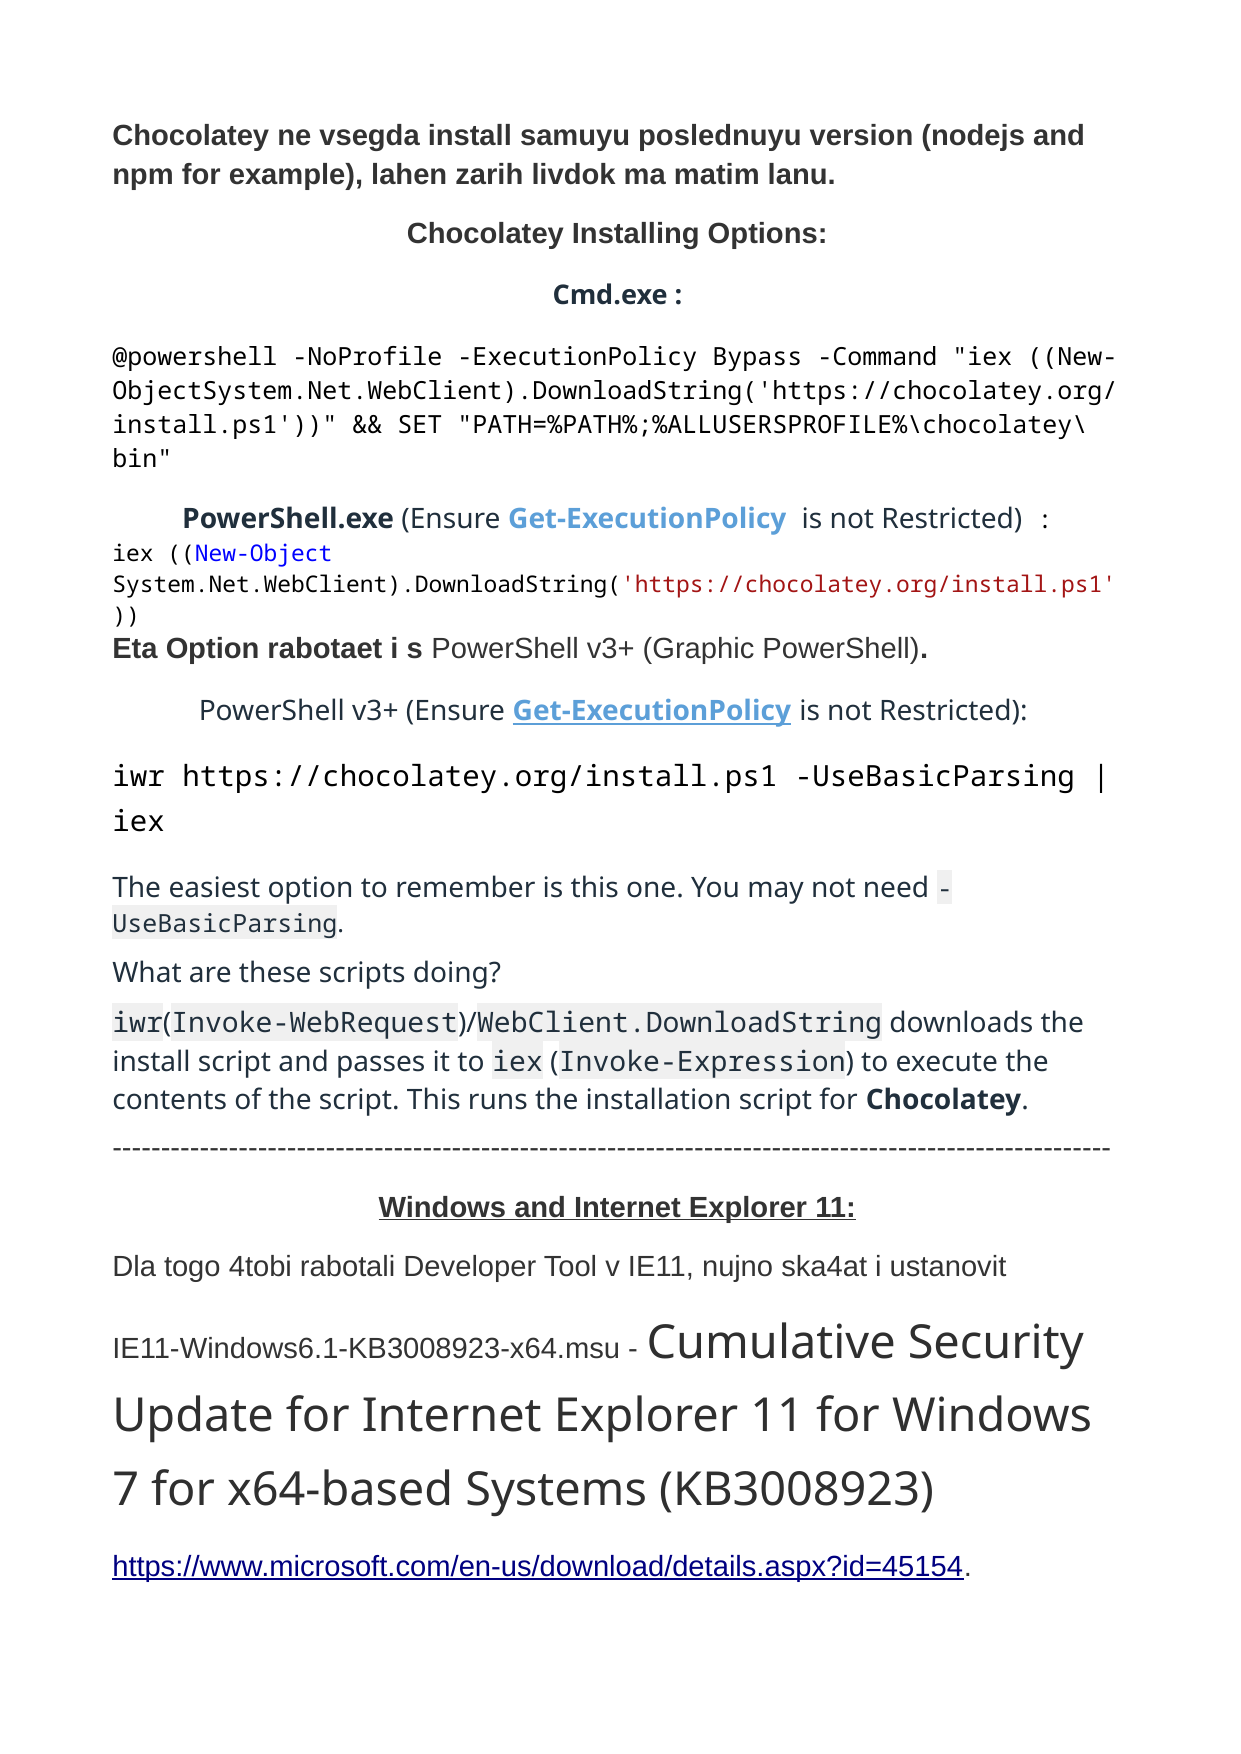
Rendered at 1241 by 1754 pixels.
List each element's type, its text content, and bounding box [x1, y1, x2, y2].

text Chocolatey Installing Options: [112, 216, 1122, 249]
text iwr(Invoke-WebRequest)/WebClient.DownloadString downloads the install script and passes it to iex (Invoke-Expression) to execute the contents of the script. This runs the installation script for Chocolatey. [112, 1003, 1122, 1118]
text IE11-Windows6.1-KB3008923-x64.msu - Cumulative Security Update for Internet Explorer 11 for Windows 7 for x64-based Systems (KB3008923) [112, 1308, 1122, 1519]
text @powershell -NoProfile -ExecutionPolicy Bypass -Command "iex ((New-ObjectSystem.Net.WebClient).DownloadString('https://chocolatey.org/install.ps1'))" && SET "PATH=%PATH%;%ALLUSERSPROFILE%\chocolatey\bin" [112, 339, 1122, 475]
text ------------------------------------------------------------------------------------------------------- [112, 1130, 1122, 1164]
text https://www.microsoft.com/en-us/download/details.aspx?id=45154. [112, 1549, 1122, 1583]
text Cmd.exe : [112, 275, 1122, 312]
text iex ((New-Object System.Net.WebClient).DownloadString('https://chocolatey.org/install.ps1')) [112, 537, 1122, 631]
text PowerShell.exe (Ensure Get-ExecutionPolicy is not Restricted) : [112, 498, 1122, 537]
text Windows and Internet Explorer 11: [112, 1189, 1122, 1223]
text What are these scripts doing? [112, 952, 1122, 990]
text iwr https://chocolatey.org/install.ps1 -UseBasicParsing | iex [112, 755, 1122, 840]
text Chocolatey ne vsegda install samuyu poslednuyu version (nodejs and npm for example), lahen zarih livdok ma matim lanu. [112, 118, 1122, 190]
text The easiest option to remember is this one. You may not need -UseBasicParsing. [112, 867, 1122, 939]
text PowerShell v3+ (Ensure Get-ExecutionPolicy is not Restricted): [112, 690, 1122, 728]
text Dla togo 4tobi rabotali Developer Tool v IE11, nujno ska4at i ustanovit [112, 1249, 1122, 1282]
text Eta Option rabotaet i s PowerShell v3+ (Graphic PowerShell). [112, 631, 1122, 664]
